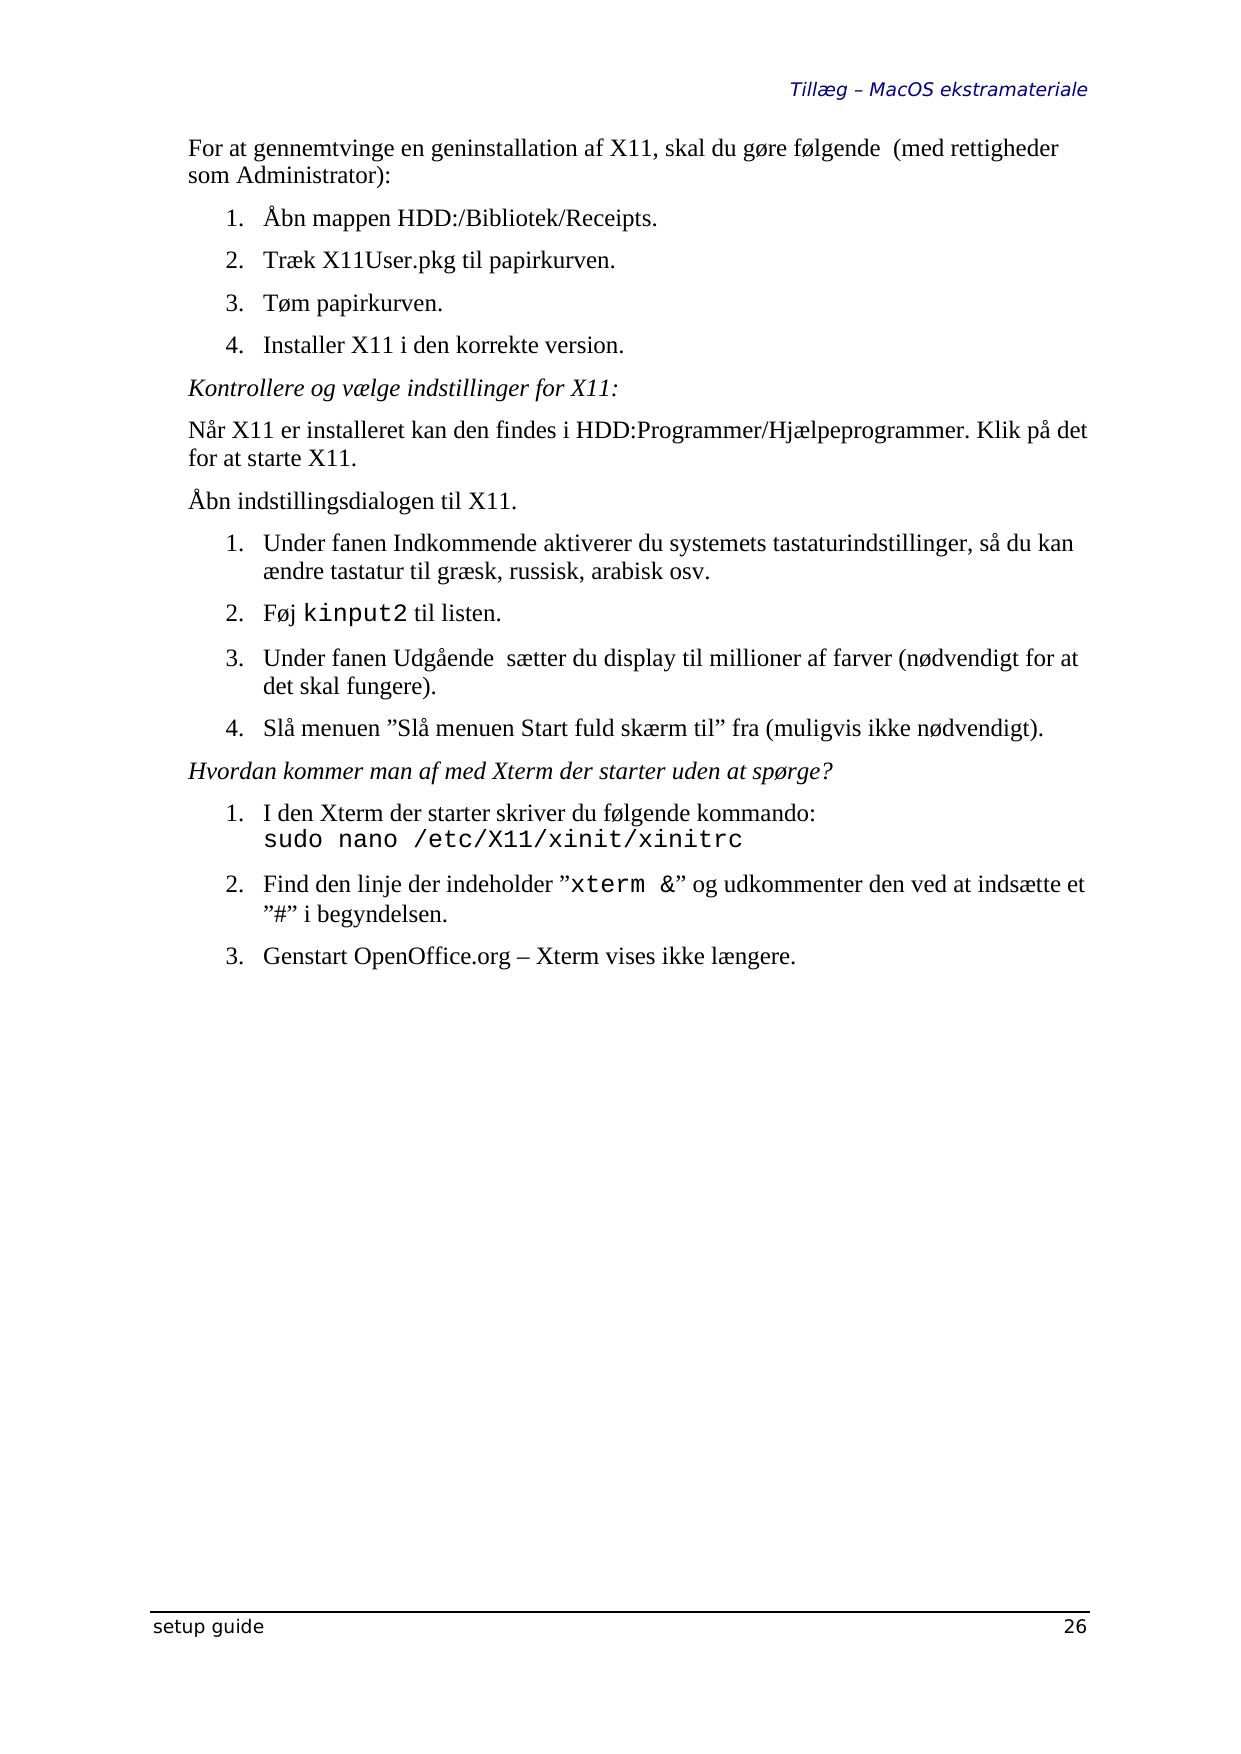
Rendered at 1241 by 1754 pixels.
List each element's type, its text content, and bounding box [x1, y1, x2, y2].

list Genstart OpenOffice.org – Xterm vises ikke længere. [225, 942, 1090, 970]
text For at gennemtvinge en geninstallation af X11, skal du gøre følgende (med rettigheder som Administrator): [188, 134, 1090, 189]
list Åbn mappen HDD:/Bibliotek/Receipts. [225, 204, 1090, 232]
text Åbn indstillingsdialogen til X11. [188, 487, 1090, 514]
list Tøm papirkurven. [225, 289, 1090, 317]
list Træk X11User.pkg til papirkurven. [225, 247, 1090, 274]
list Under fanen Udgående sætter du display til millioner af farver (nødvendigt for at det skal fungere). [225, 644, 1090, 699]
text Når X11 er installeret kan den findes i HDD:Programmer/Hjælpeprogrammer. Klik på det for at starte X11. [188, 417, 1090, 472]
list Installer X11 i den korrekte version. [225, 332, 1090, 359]
list Find den linje der indeholder ”xterm &” og udkommenter den ved at indsætte et ”#” i begyndelsen. [225, 870, 1090, 928]
list Slå menuen ”Slå menuen Start fuld skærm til” fra (muligvis ikke nødvendigt). [225, 714, 1090, 742]
list Under fanen Indkommende aktiverer du systemets tastaturindstillinger, så du kan ændre tastatur til græsk, russisk, arabisk osv. [225, 529, 1090, 585]
list Føj kinput2 til listen. [225, 599, 1090, 629]
text Hvordan kommer man af med Xterm der starter uden at spørge? [188, 757, 1090, 784]
list I den Xterm der starter skriver du følgende kommando: sudo nano /etc/X11/xinit/xinitrc [225, 799, 1090, 855]
text Kontrollere og vælge indstillinger for X11: [188, 374, 1090, 402]
